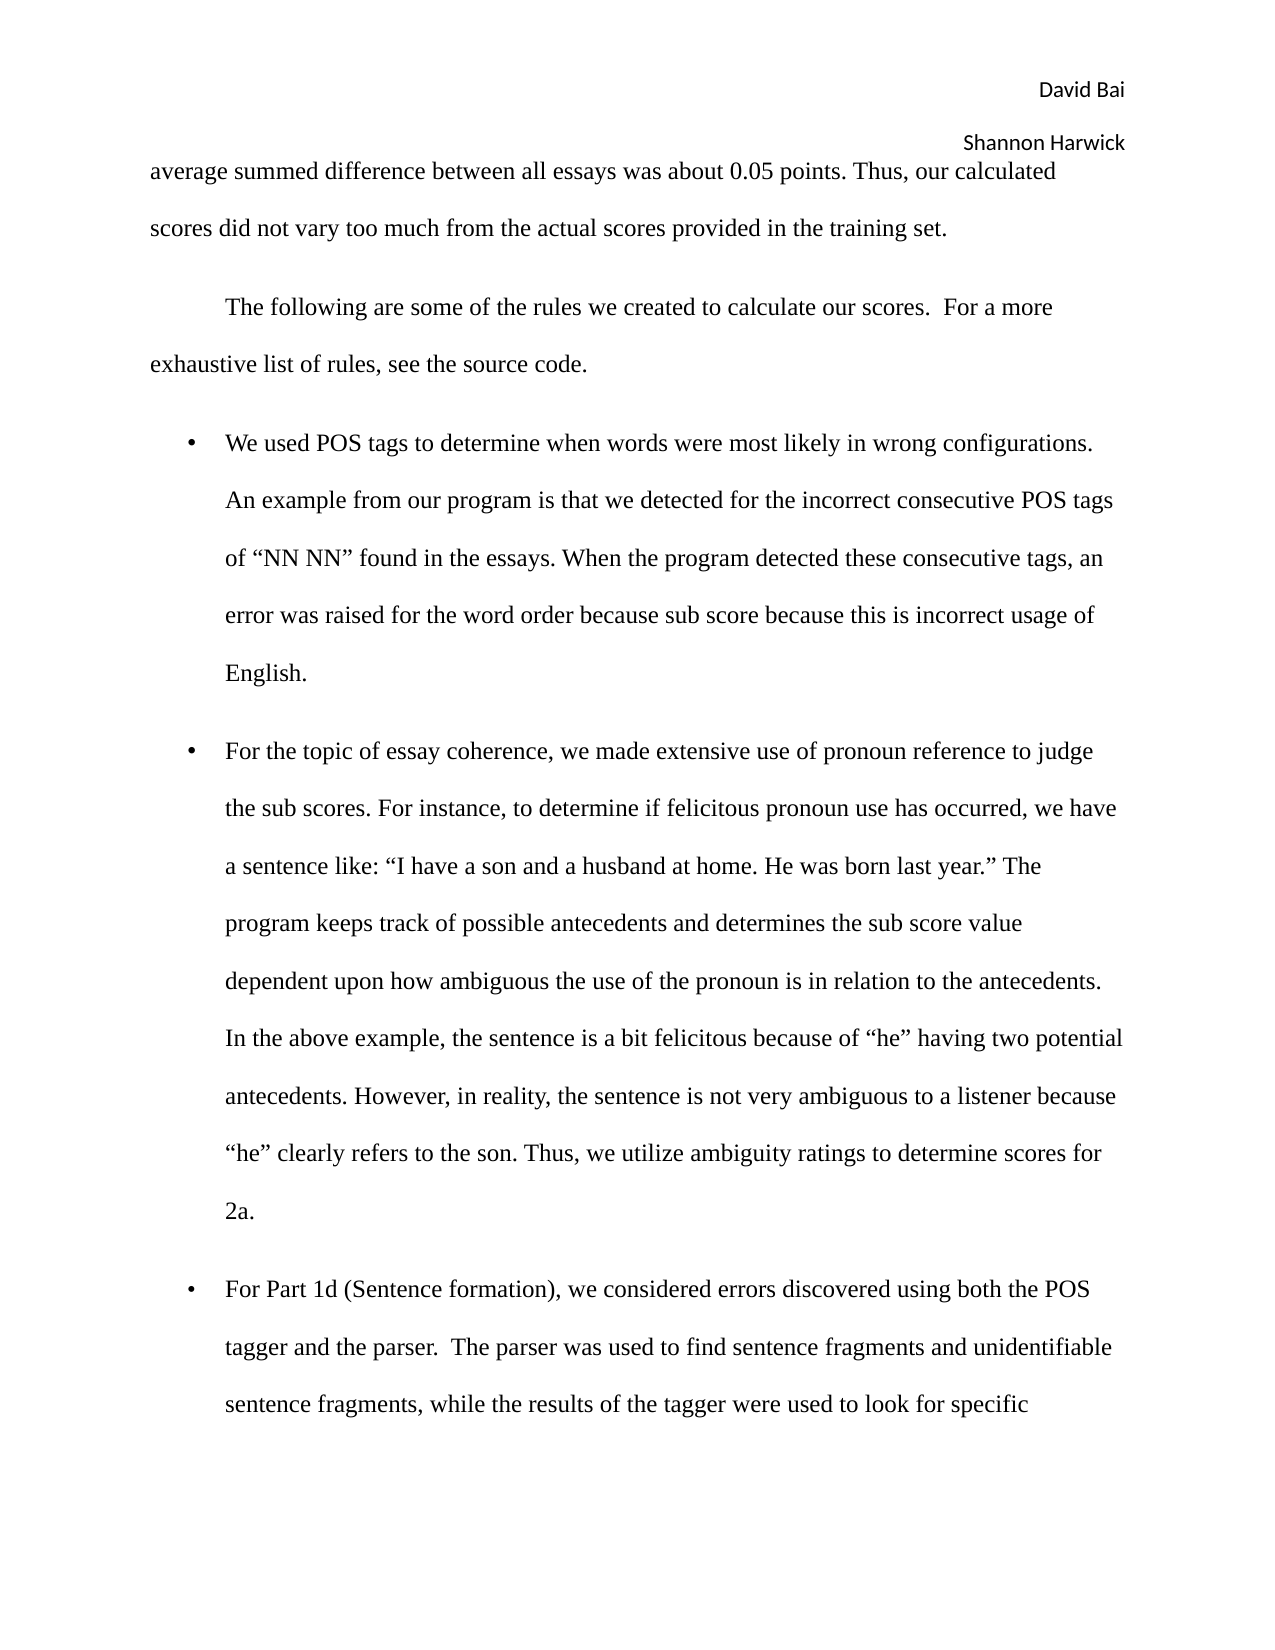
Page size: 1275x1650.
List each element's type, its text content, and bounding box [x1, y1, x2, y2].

text average summed difference between all essays was about 0.05 points. Thus, our calculated scores did not vary too much from the actual scores provided in the training set. [150, 156, 1125, 242]
list For the topic of essay coherence, we made extensive use of pronoun reference to judge the sub scores. For instance, to determine if felicitous pronoun use has occurred, we have a sentence like: “I have a son and a husband at home. He was born last year.” The program keeps track of possible antecedents and determines the sub score value dependent upon how ambiguous the use of the pronoun is in relation to the antecedents. In the above example, the sentence is a bit felicitous because of “he” having two potential antecedents. However, in reality, the sentence is not very ambiguous to a listener because “he” clearly refers to the son. Thus, we utilize ambiguity ratings to determine scores for 2a. [187, 736, 1125, 1225]
text The following are some of the rules we created to calculate our scores. For a more exhaustive list of rules, see the source code. [150, 292, 1125, 378]
list We used POS tags to determine when words were most likely in wrong configurations. An example from our program is that we detected for the incorrect consecutive POS tags of “NN NN” found in the essays. When the program detected these consecutive tags, an error was raised for the word order because sub score because this is incorrect usage of English. [187, 428, 1125, 686]
list For Part 1d (Sentence formation), we considered errors discovered using both the POS tagger and the parser. The parser was used to find sentence fragments and unidentifiable sentence fragments, while the results of the tagger were used to look for specific [187, 1274, 1125, 1418]
